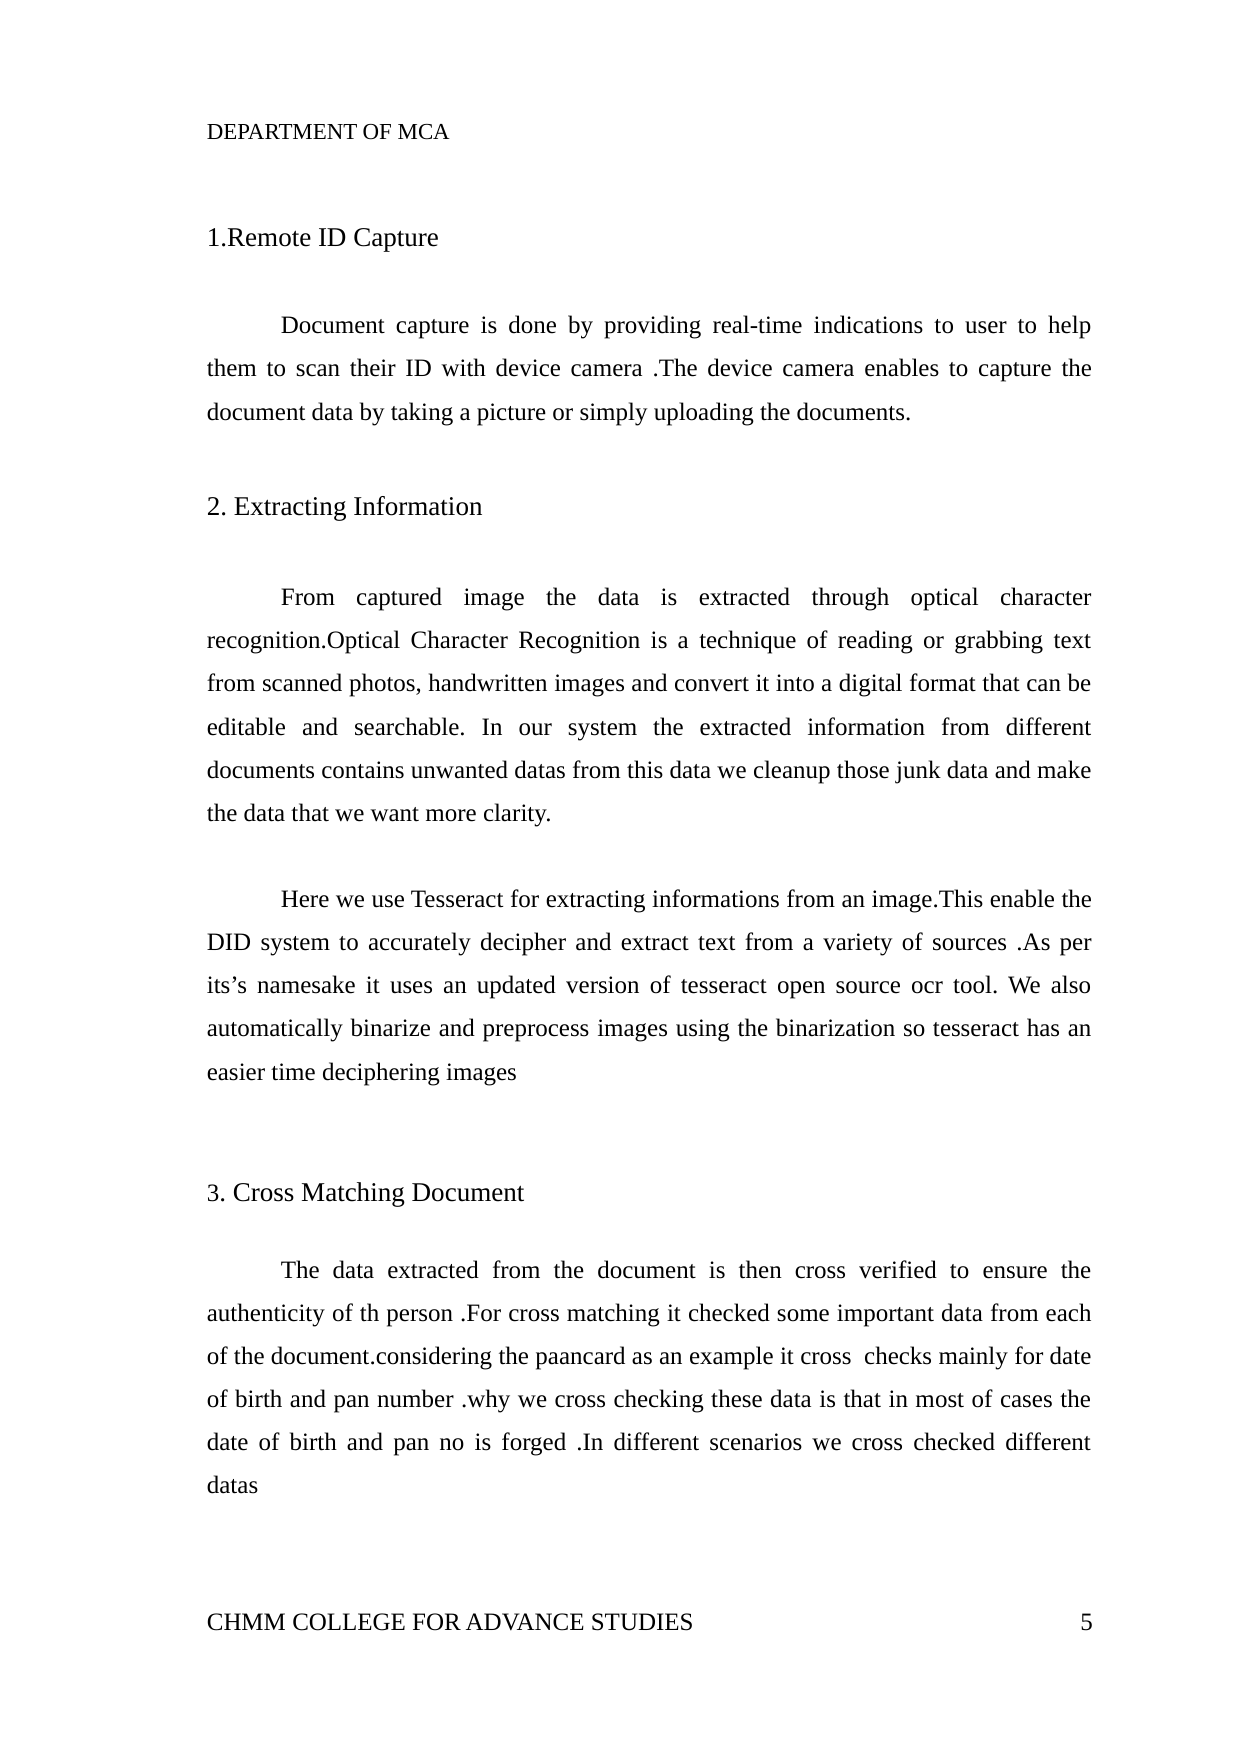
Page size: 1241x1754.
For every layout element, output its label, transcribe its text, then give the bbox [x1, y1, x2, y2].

text 1.Remote ID Capture [207, 221, 1093, 252]
text 2. Extracting Information [207, 490, 1093, 521]
text Here we use Tesseract for extracting informations from an image.This enable the DID system to accurately decipher and extract text from a variety of sources .As per its’s namesake it uses an updated version of tesseract open source ocr tool. We also automatically binarize and preprocess images using the binarization so tesseract has an easier time deciphering images [207, 884, 1093, 1085]
text 3. Cross Matching Document [207, 1176, 1093, 1207]
text From captured image the data is extracted through optical character recognition.Optical Character Recognition is a technique of reading or grabbing text from scanned photos, handwritten images and convert it into a digital format that can be editable and searchable. In our system the extracted information from different documents contains unwanted datas from this data we cleanup those junk data and make the data that we want more clarity. [207, 580, 1093, 827]
text The data extracted from the document is then cross verified to ensure the authenticity of th person .For cross matching it checked some important data from each of the document.considering the paancard as an example it cross checks mainly for date of birth and pan number .why we cross checking these data is that in most of cases the date of birth and pan no is forged .In different scenarios we cross checked different datas [207, 1255, 1093, 1499]
text Document capture is done by providing real-time indications to user to help them to scan their ID with device camera .The device camera enables to capture the document data by taking a picture or simply uploading the documents. [207, 310, 1093, 425]
